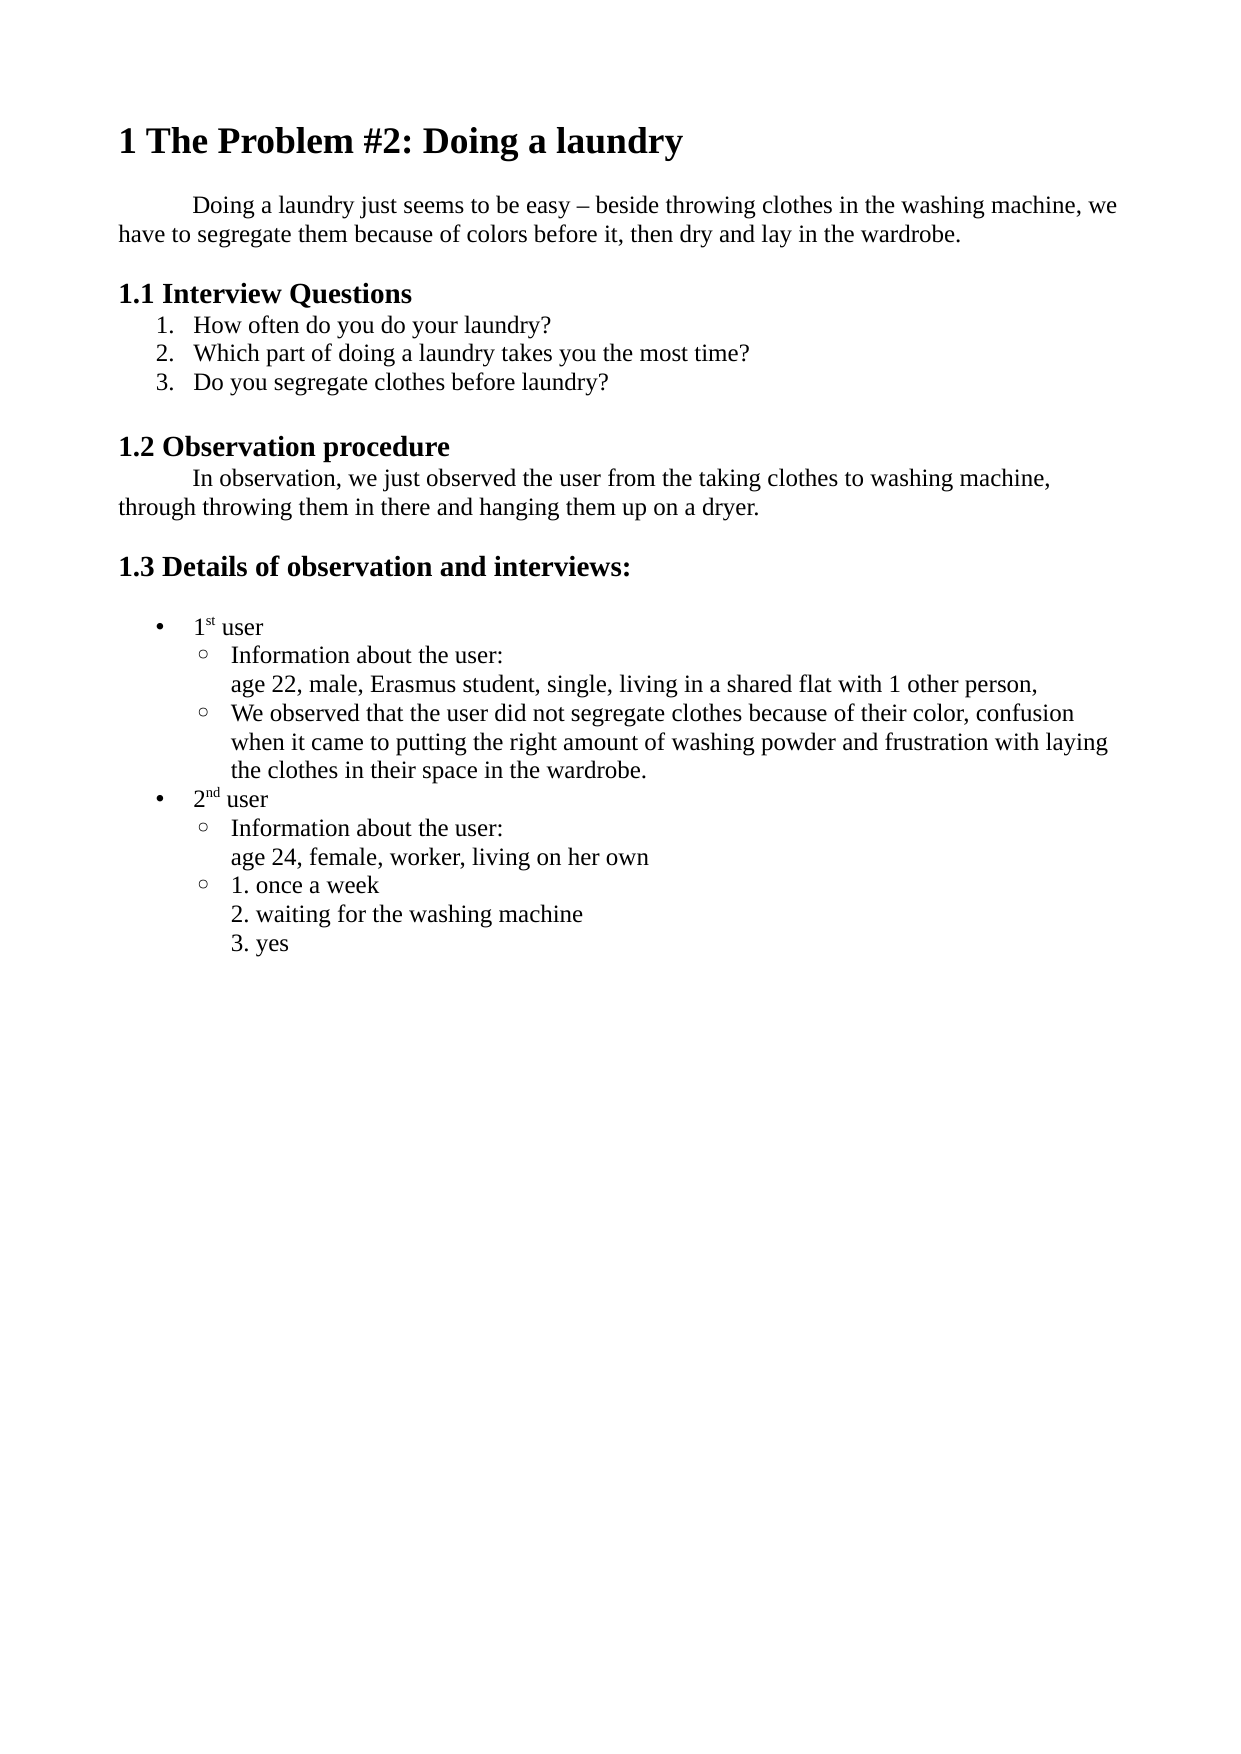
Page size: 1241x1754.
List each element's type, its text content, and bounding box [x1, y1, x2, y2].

list 3. yes [193, 928, 1122, 957]
text 1.1 Interview Questions [118, 276, 1122, 310]
list age 22, male, Erasmus student, single, living in a shared flat with 1 other person, [193, 669, 1122, 698]
text Doing a laundry just seems to be easy – beside throwing clothes in the washing machine, we have to segregate them because of colors before it, then dry and lay in the wardrobe. [118, 190, 1122, 247]
list How often do you do your laundry? [156, 310, 1122, 338]
list 1st user [156, 612, 1122, 640]
list age 24, female, worker, living on her own [193, 842, 1122, 870]
list Which part of doing a laundry takes you the most time? [156, 338, 1122, 367]
list 2nd user [156, 784, 1122, 813]
text 1.2 Observation procedure [118, 429, 1122, 463]
list 2. waiting for the washing machine [193, 899, 1122, 928]
text 1 The Problem #2: Doing a laundry [118, 118, 1122, 161]
text 1.3 Details of observation and interviews: [118, 549, 1122, 583]
list Information about the user: [193, 813, 1122, 842]
list Information about the user: [193, 640, 1122, 669]
list 1. once a week [193, 870, 1122, 899]
list We observed that the user did not segregate clothes because of their color, confusion when it came to putting the right amount of washing powder and frustration with laying the clothes in their space in the wardrobe. [193, 698, 1122, 784]
text In observation, we just observed the user from the taking clothes to washing machine, through throwing them in there and hanging them up on a dryer. [118, 463, 1122, 521]
list Do you segregate clothes before laundry? [156, 367, 1122, 396]
